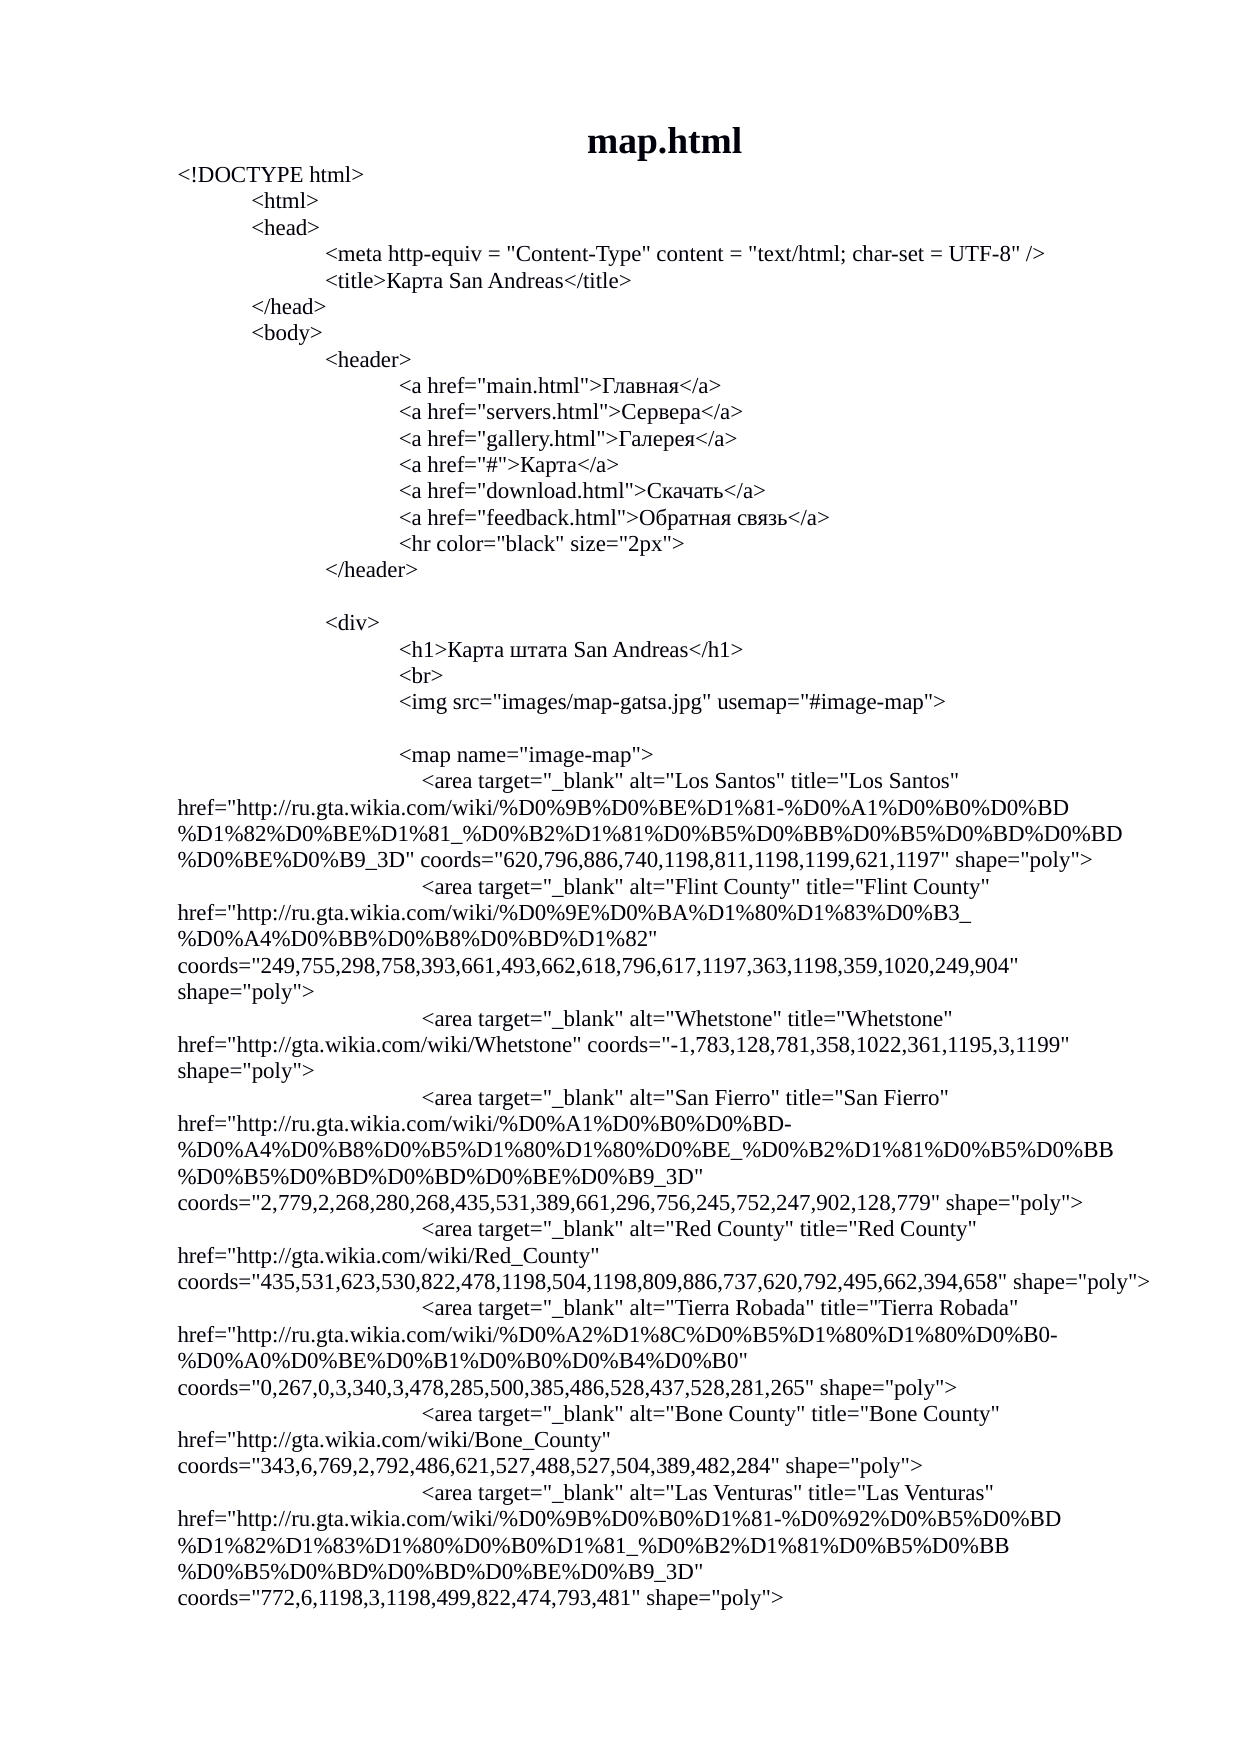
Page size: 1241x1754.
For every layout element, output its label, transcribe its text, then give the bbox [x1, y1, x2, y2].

text <meta http-equiv = "Content-Type" content = "text/html; char-set = UTF-8" /> [177, 240, 1152, 267]
text <title>Карта San Andreas</title> [177, 267, 1152, 293]
text <!DOCTYPE html> [177, 161, 1152, 188]
text <area target="_blank" alt="Tierra Robada" title="Tierra Robada" href="http://ru.gta.wikia.com/wiki/%D0%A2%D1%8C%D0%B5%D1%80%D1%80%D0%B0-%D0%A0%D0%BE%D0%B1%D0%B0%D0%B4%D0%B0" coords="0,267,0,3,340,3,478,285,500,385,486,528,437,528,281,265" shape="poly"> [177, 1294, 1152, 1400]
text <img src="images/map-gatsa.jpg" usemap="#image-map"> [177, 688, 1152, 715]
text <html> [177, 188, 1152, 214]
text <area target="_blank" alt="Las Venturas" title="Las Venturas" href="http://ru.gta.wikia.com/wiki/%D0%9B%D0%B0%D1%81-%D0%92%D0%B5%D0%BD%D1%82%D1%83%D1%80%D0%B0%D1%81_%D0%B2%D1%81%D0%B5%D0%BB%D0%B5%D0%BD%D0%BD%D0%BE%D0%B9_3D" coords="772,6,1198,3,1198,499,822,474,793,481" shape="poly"> [177, 1479, 1152, 1611]
text <a href="servers.html">Сервера</a> [177, 398, 1152, 425]
text </head> [177, 293, 1152, 319]
text <area target="_blank" alt="Bone County" title="Bone County" href="http://gta.wikia.com/wiki/Bone_County" coords="343,6,769,2,792,486,621,527,488,527,504,389,482,284" shape="poly"> [177, 1400, 1152, 1479]
text <area target="_blank" alt="Los Santos" title="Los Santos" href="http://ru.gta.wikia.com/wiki/%D0%9B%D0%BE%D1%81-%D0%A1%D0%B0%D0%BD%D1%82%D0%BE%D1%81_%D0%B2%D1%81%D0%B5%D0%BB%D0%B5%D0%BD%D0%BD%D0%BE%D0%B9_3D" coords="620,796,886,740,1198,811,1198,1199,621,1197" shape="poly"> [177, 767, 1152, 873]
text <header> [177, 346, 1152, 372]
text <a href="#">Карта</a> [177, 451, 1152, 477]
text map.html [177, 118, 1152, 161]
text <br> [177, 662, 1152, 688]
text <a href="main.html">Главная</a> [177, 372, 1152, 398]
text <area target="_blank" alt="Whetstone" title="Whetstone" href="http://gta.wikia.com/wiki/Whetstone" coords="-1,783,128,781,358,1022,361,1195,3,1199" shape="poly"> [177, 1004, 1152, 1084]
text <a href="gallery.html">Галерея</a> [177, 425, 1152, 451]
text <area target="_blank" alt="San Fierro" title="San Fierro" href="http://ru.gta.wikia.com/wiki/%D0%A1%D0%B0%D0%BD-%D0%A4%D0%B8%D0%B5%D1%80%D1%80%D0%BE_%D0%B2%D1%81%D0%B5%D0%BB%D0%B5%D0%BD%D0%BD%D0%BE%D0%B9_3D" coords="2,779,2,268,280,268,435,531,389,661,296,756,245,752,247,902,128,779" shape="poly"> [177, 1084, 1152, 1215]
text <head> [177, 214, 1152, 240]
text <hr color="black" size="2px"> [177, 530, 1152, 557]
text <area target="_blank" alt="Red County" title="Red County" href="http://gta.wikia.com/wiki/Red_County" coords="435,531,623,530,822,478,1198,504,1198,809,886,737,620,792,495,662,394,658" shape="poly"> [177, 1215, 1152, 1294]
text <map name="image-map"> [177, 741, 1152, 767]
text <a href="feedback.html">Обратная связь</a> [177, 504, 1152, 530]
text </header> [177, 557, 1152, 583]
text <div> [177, 609, 1152, 636]
text <a href="download.html">Скачать</a> [177, 477, 1152, 504]
text <body> [177, 319, 1152, 346]
text <area target="_blank" alt="Flint County" title="Flint County" href="http://ru.gta.wikia.com/wiki/%D0%9E%D0%BA%D1%80%D1%83%D0%B3_%D0%A4%D0%BB%D0%B8%D0%BD%D1%82" coords="249,755,298,758,393,661,493,662,618,796,617,1197,363,1198,359,1020,249,904" shape="poly"> [177, 873, 1152, 1004]
text <h1>Карта штата San Andreas</h1> [177, 636, 1152, 662]
